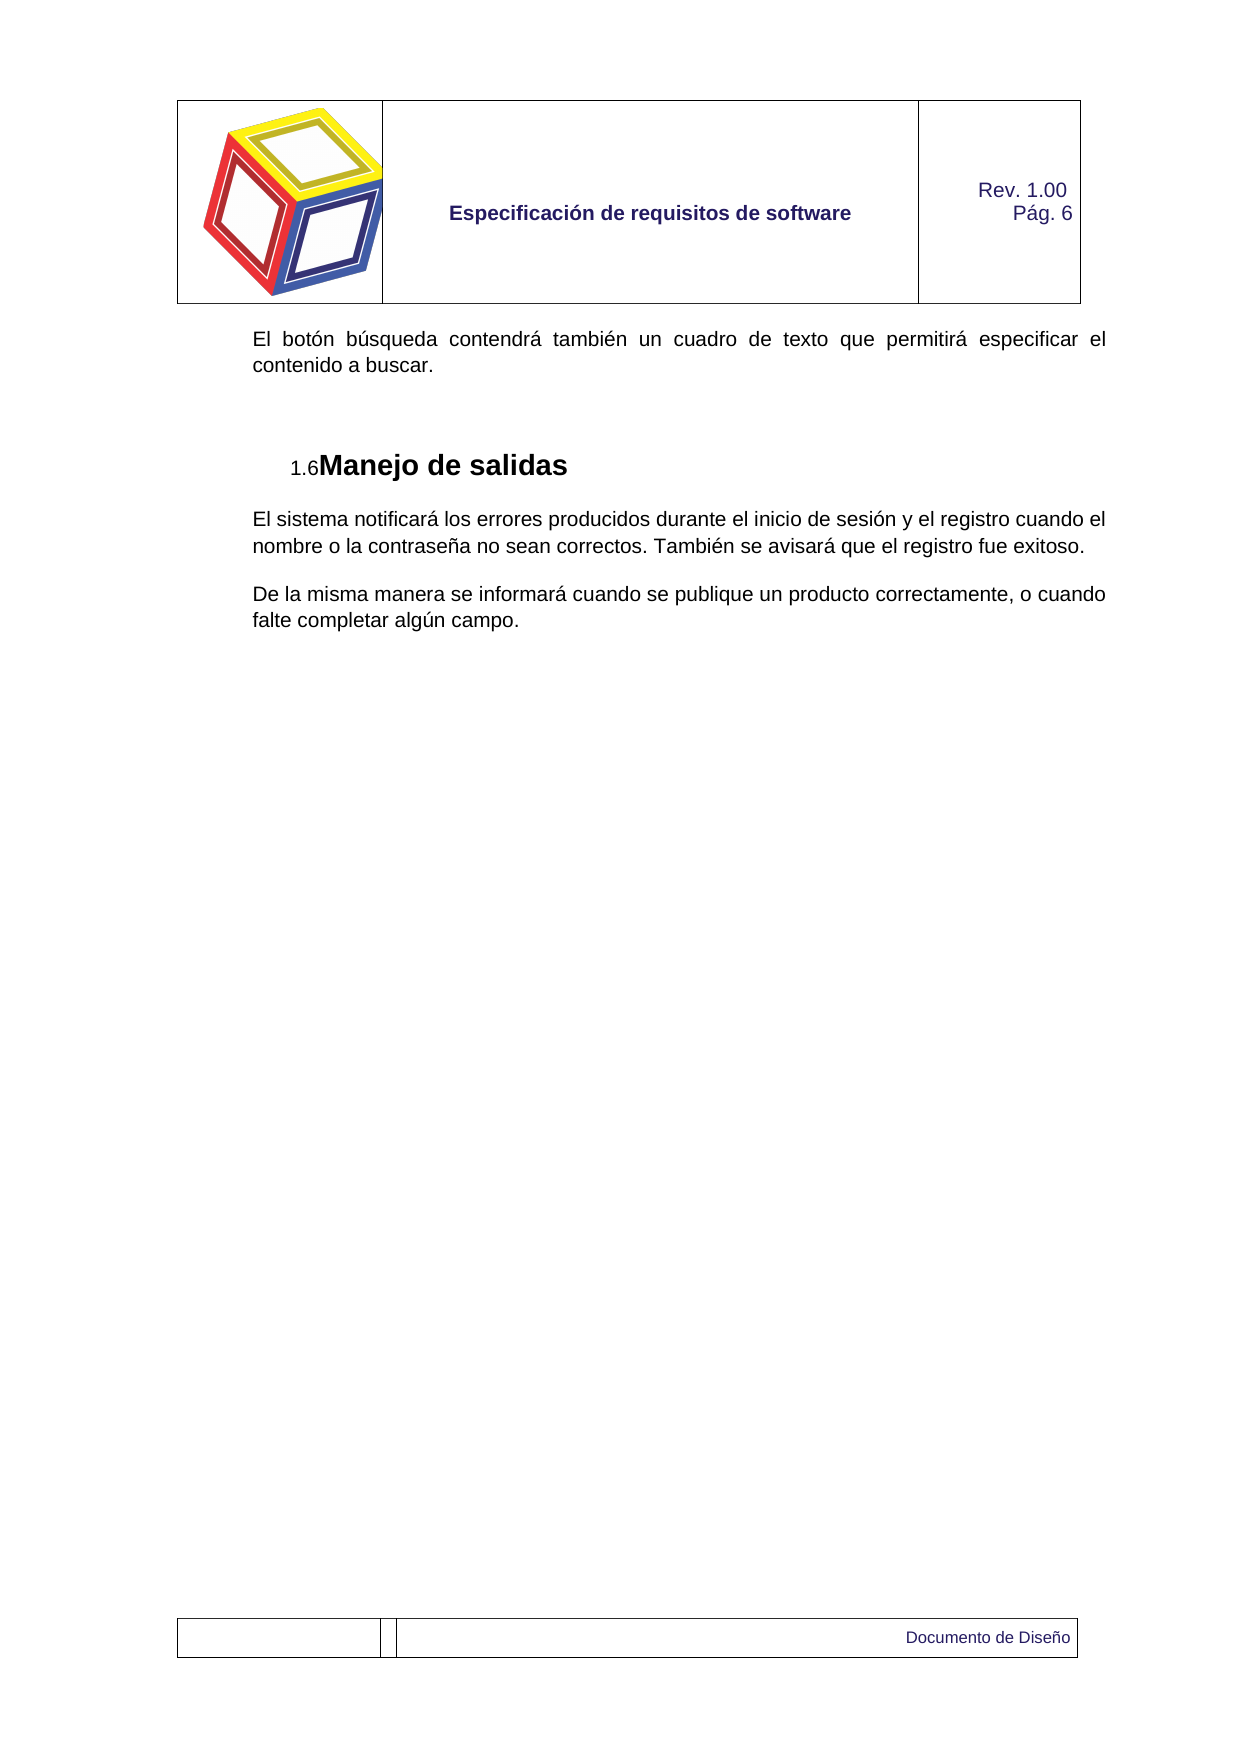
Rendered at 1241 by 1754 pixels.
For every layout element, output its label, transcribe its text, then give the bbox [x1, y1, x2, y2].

text El botón búsqueda contendrá también un cuadro de texto que permitirá especificar el contenido a buscar. [252, 327, 1107, 377]
picture [203, 108, 383, 296]
text De la misma manera se informará cuando se publique un producto correctamente, o cuando falte completar algún campo. [252, 582, 1107, 632]
list Manejo de salidas [290, 449, 1107, 481]
text El sistema notificará los errores producidos durante el inicio de sesión y el registro cuando el nombre o la contraseña no sean correctos. También se avisará que el registro fue exitoso. [252, 481, 1107, 558]
